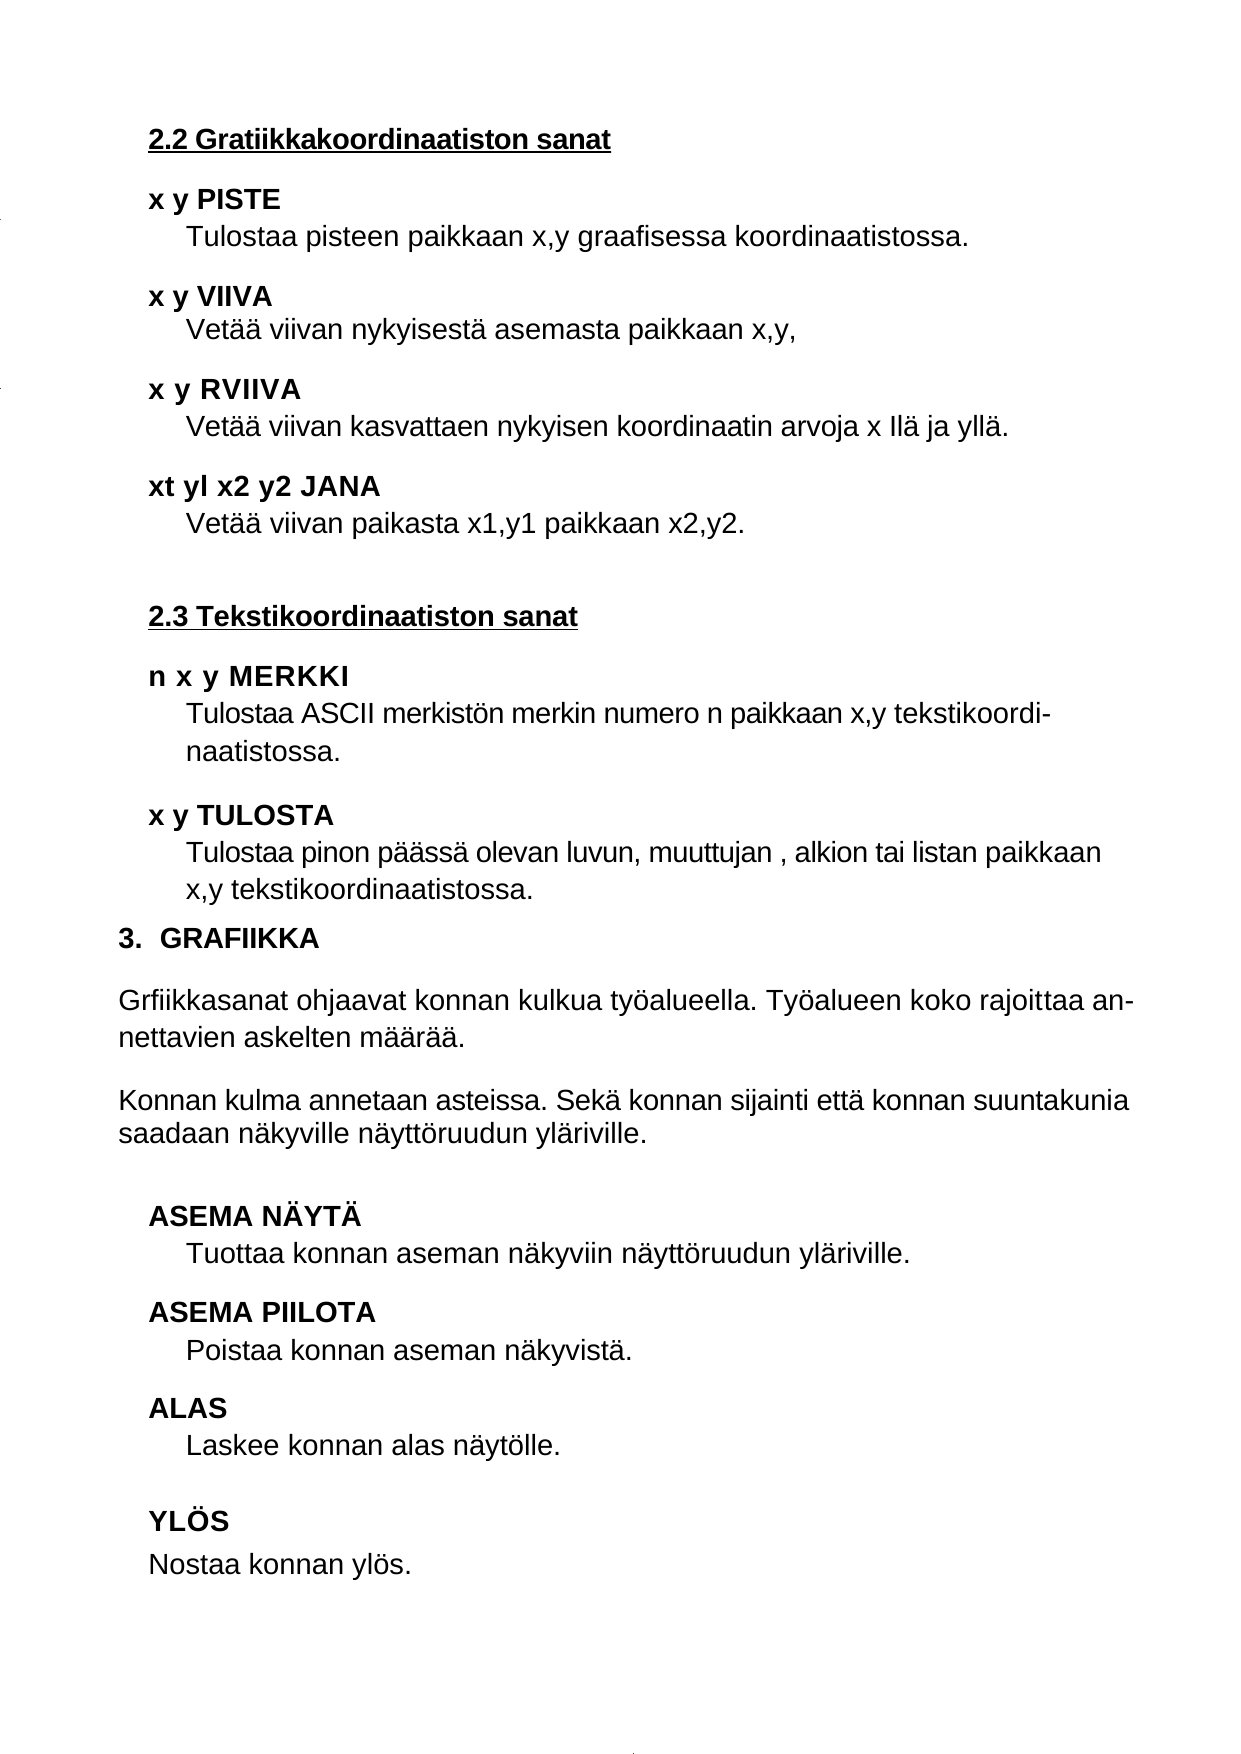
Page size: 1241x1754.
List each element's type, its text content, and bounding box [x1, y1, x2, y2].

text 2.2 Gratiikkakoordinaatiston sanat [148, 122, 1152, 155]
subtitle GRAFIIKKA [118, 921, 1152, 954]
text 2.3 Tekstikoordinaatiston sanat [148, 599, 1152, 633]
text x y VIIVA [148, 279, 1152, 312]
text Konnan kulma annetaan asteissa. Sekä konnan sijainti että konnan suunta­kunia saadaan näkyville näyttöruudun yläriville. [118, 1083, 1152, 1150]
text Grfiikkasanat ohjaavat konnan kulkua työalueella. Työalueen koko rajoit­taa an­nettavien askelten määrää. [118, 983, 1137, 1053]
text Vetää viivan paikasta x1,y1 paikkaan x2,y2. [186, 506, 1152, 539]
text Vetää viivan kasvattaen nykyisen koordinaatin arvoja x Ilä ja yllä. [186, 409, 1099, 443]
text ASEMA PIILOTA [148, 1295, 1152, 1329]
text xt yl x2 y2 JANA [148, 469, 1152, 502]
text Nostaa konnan ylös. [148, 1547, 1152, 1581]
text n x y MERKKI [148, 659, 1152, 693]
text YLÖS [148, 1504, 1152, 1538]
text Tulostaa pisteen paikkaan x,y graafisessa koordinaatistossa. [186, 219, 1152, 252]
text Vetää viivan nykyisestä asemasta paikkaan x,y, [186, 312, 1152, 346]
text ASEMA NÄYTÄ [148, 1198, 1152, 1232]
text ALAS [148, 1396, 1152, 1424]
text Tuottaa konnan aseman näkyviin näyttöruudun yläriville. [186, 1236, 1152, 1269]
text Poistaa konnan aseman näkyvistä. [186, 1332, 1152, 1366]
text x y PISTE [148, 182, 1152, 215]
text Tulostaa ASCII merkistön merkin numero n paikkaan x,y tekstikoordi­naatistossa. [186, 696, 1062, 768]
text Tulostaa pinon päässä olevan luvun, muuttujan , alkion tai listan paikkaan x,y tekstikoordinaatistossa. [186, 835, 1129, 906]
text x y TULOSTA [148, 798, 1152, 832]
text Laskee konnan alas näytölle. [186, 1428, 1152, 1461]
text x y RVIIVA [148, 372, 1152, 406]
